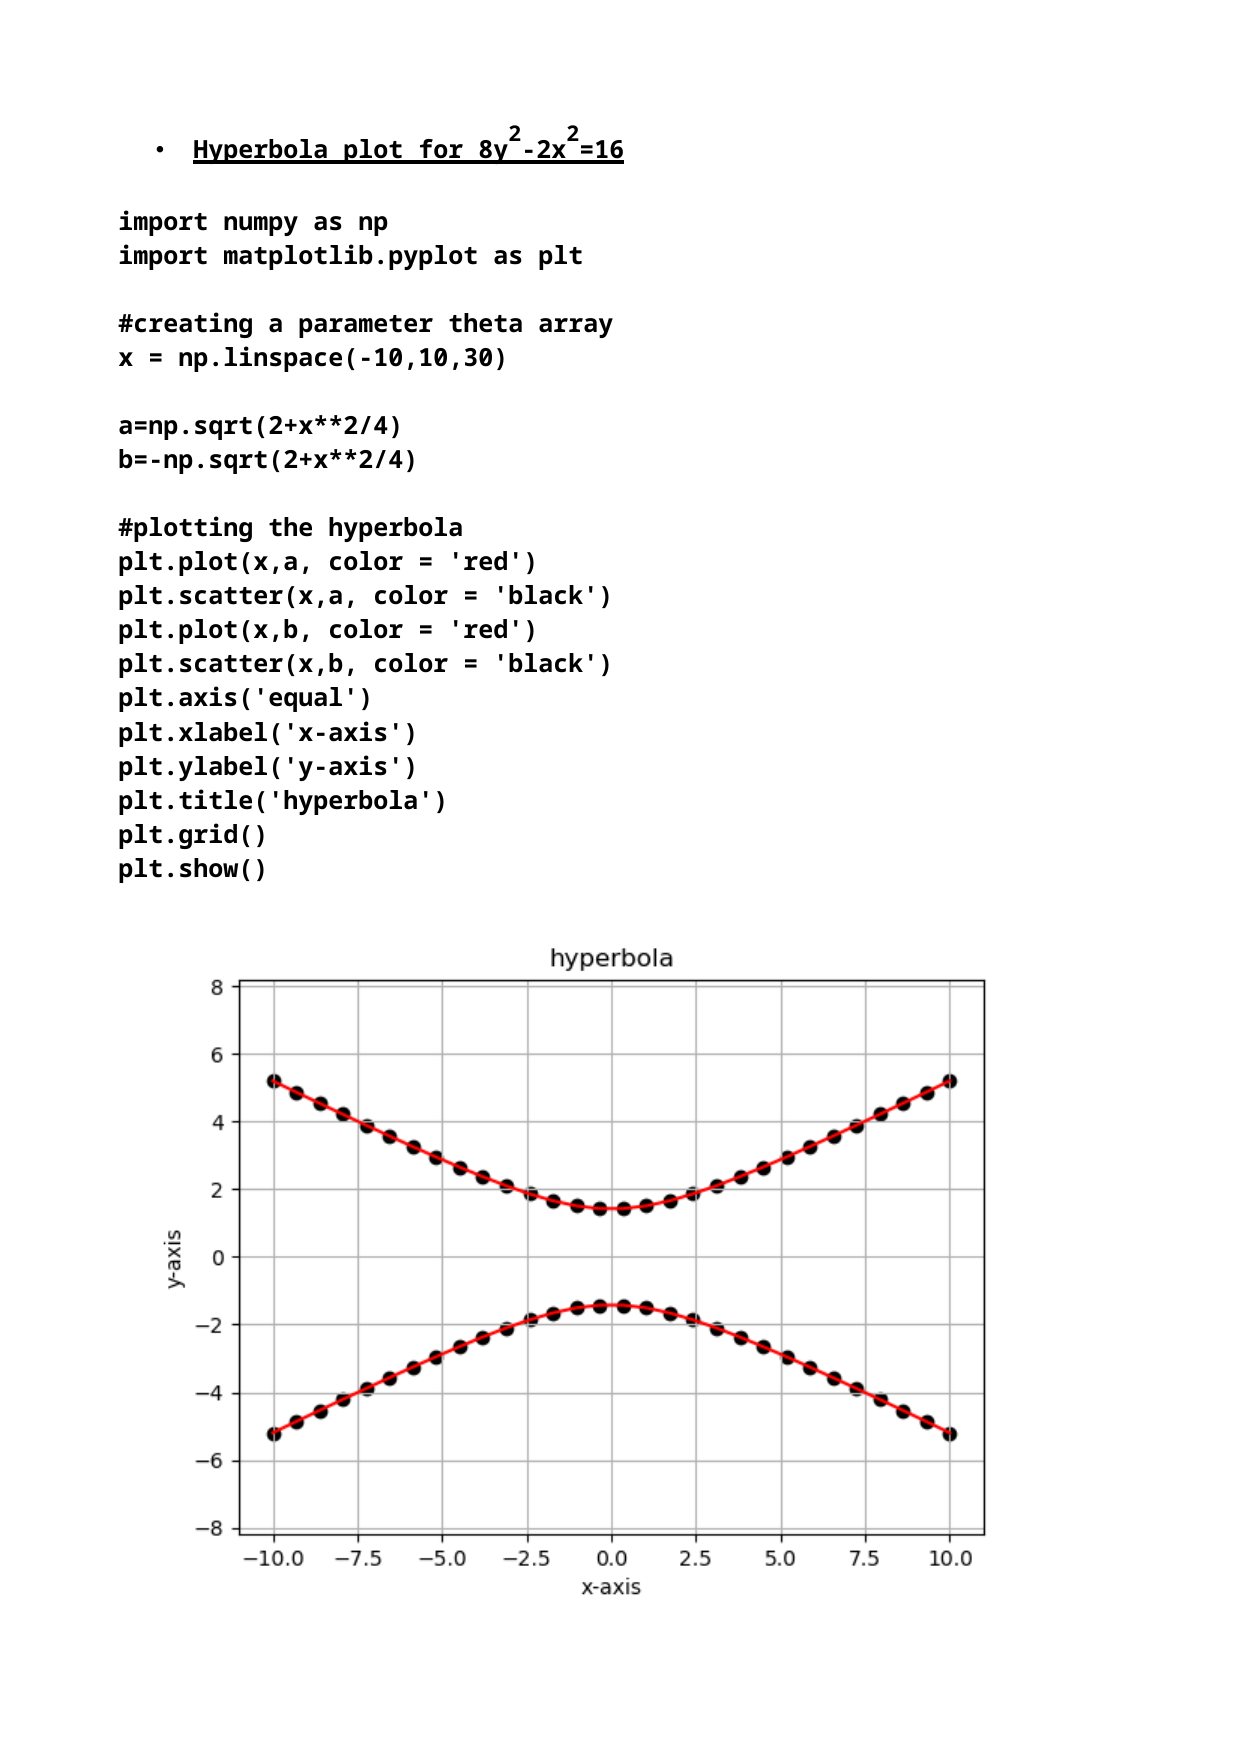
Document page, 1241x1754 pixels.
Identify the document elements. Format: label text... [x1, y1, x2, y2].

text plt.grid() [118, 816, 1122, 850]
picture [119, 894, 1080, 1614]
text import matplotlib.pyplot as plt [118, 237, 1122, 271]
text plt.scatter(x,b, color = 'black') [118, 646, 1122, 680]
text plt.show() [118, 850, 1122, 884]
text plt.plot(x,b, color = 'red') [118, 612, 1122, 646]
text plt.plot(x,a, color = 'red') [118, 544, 1122, 578]
text plt.scatter(x,a, color = 'black') [118, 578, 1122, 612]
text plt.title('hyperbola') [118, 782, 1122, 816]
text plt.xlabel('x-axis') [118, 714, 1122, 748]
text x = np.linspace(-10,10,30) [118, 339, 1122, 373]
text a=np.sqrt(2+x**2/4) [118, 408, 1122, 442]
text import numpy as np [118, 203, 1122, 237]
text #creating a parameter theta array [118, 305, 1122, 339]
text plt.ylabel('y-axis') [118, 748, 1122, 782]
list Hyperbola plot for 8y2-2x2=16 [156, 118, 1122, 169]
text #plotting the hyperbola [118, 510, 1122, 544]
text b=-np.sqrt(2+x**2/4) [118, 442, 1122, 476]
text plt.axis('equal') [118, 680, 1122, 714]
